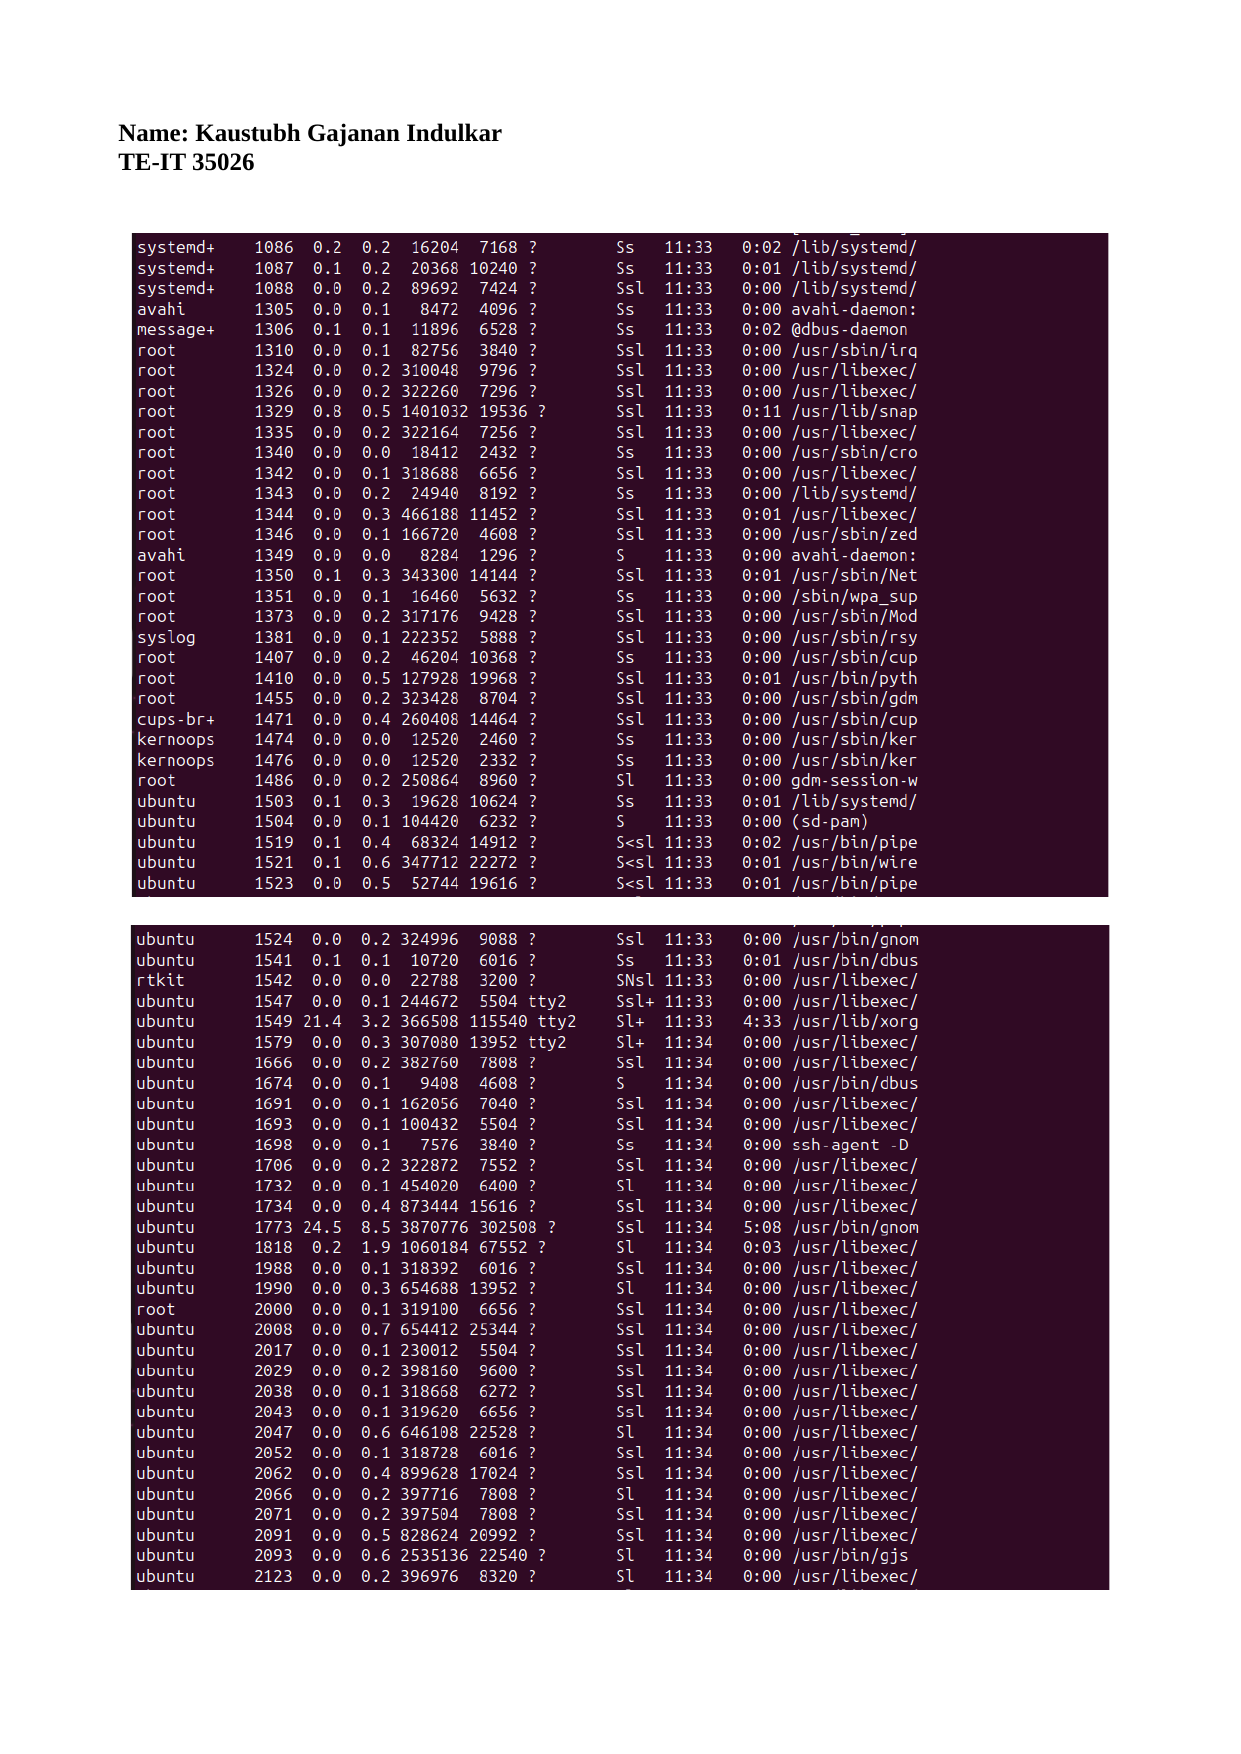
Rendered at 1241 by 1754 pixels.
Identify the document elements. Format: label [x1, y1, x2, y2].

picture [130, 925, 1110, 1590]
picture [131, 233, 1109, 897]
